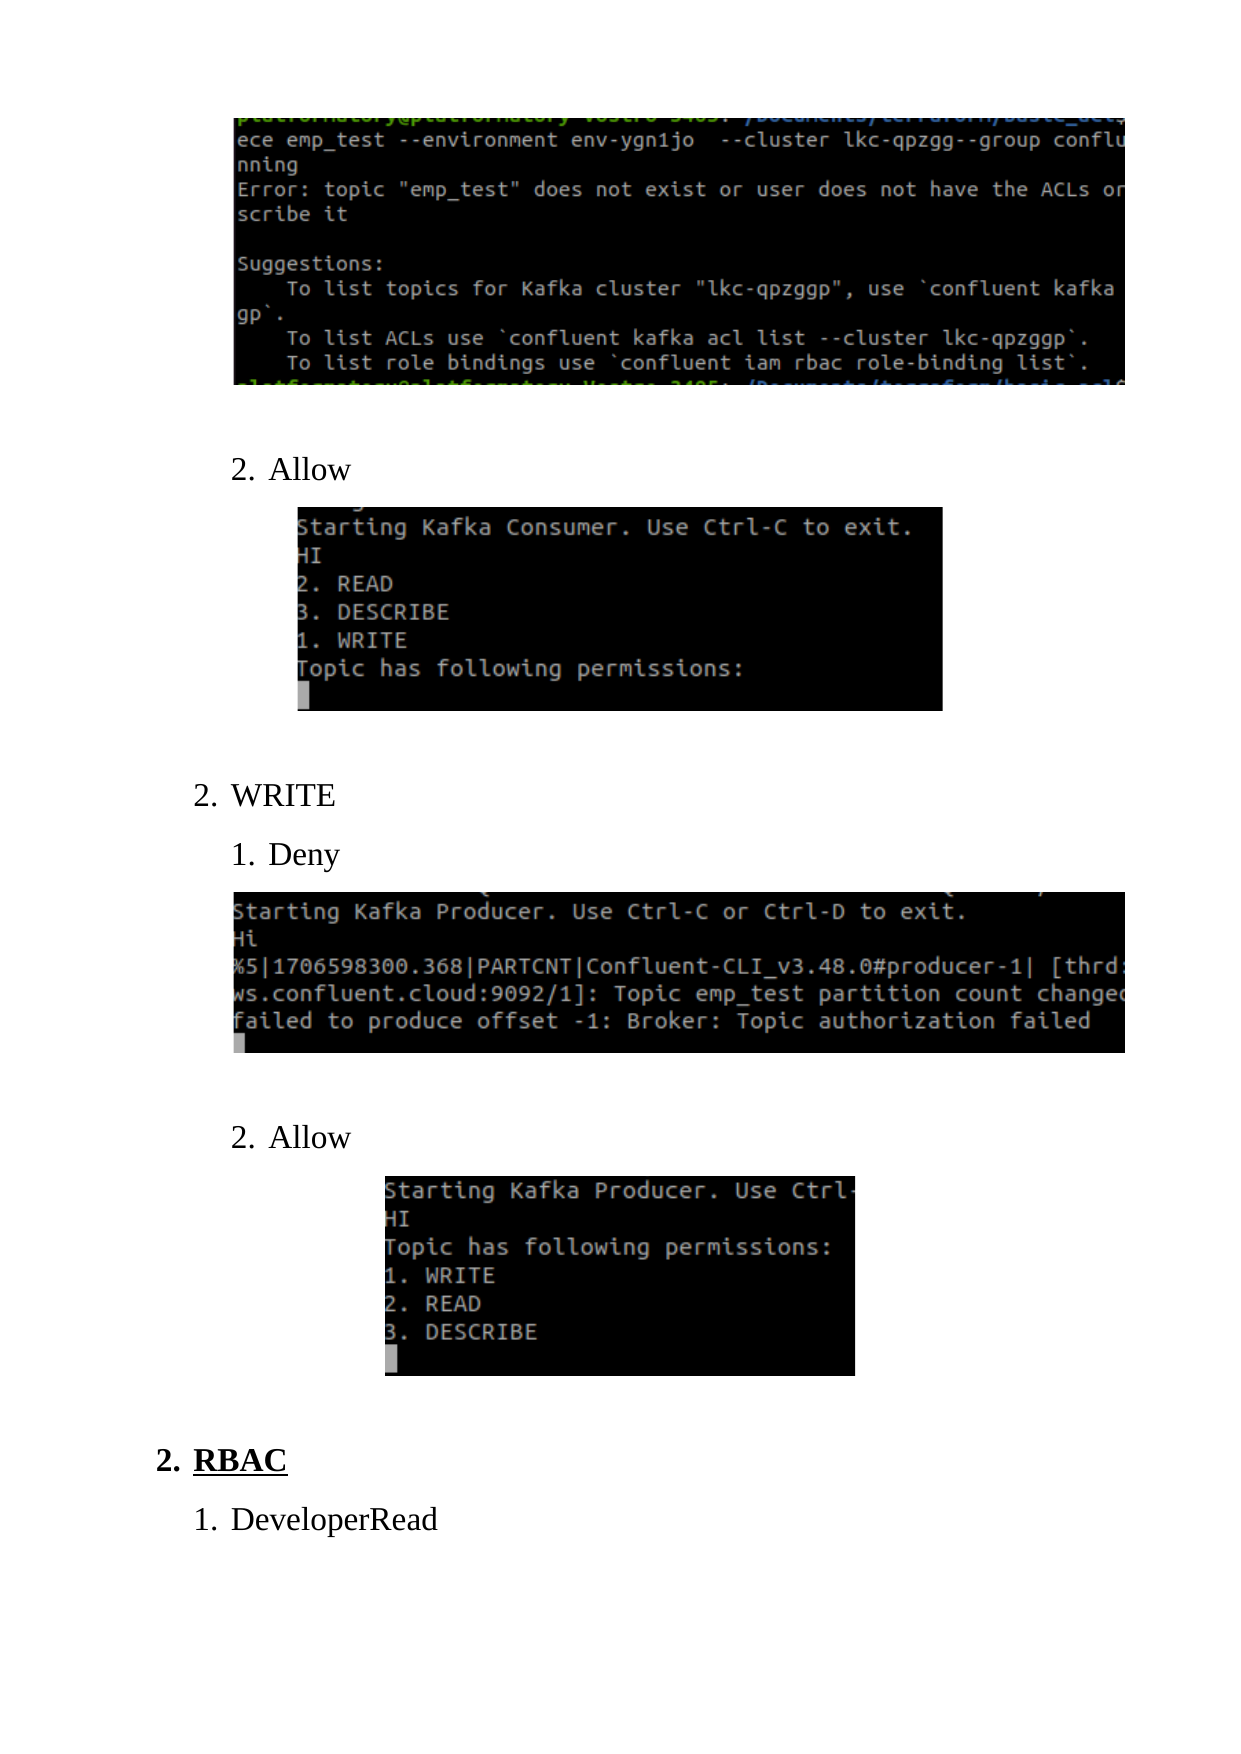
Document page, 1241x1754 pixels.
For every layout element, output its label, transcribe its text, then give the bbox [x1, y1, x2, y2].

picture [233, 118, 1125, 385]
list Deny [231, 834, 1122, 872]
list RBAC [156, 1440, 1122, 1479]
picture [233, 892, 1125, 1053]
list WRITE [193, 775, 1122, 813]
picture [297, 507, 943, 711]
picture [385, 1176, 856, 1376]
list DeveloperRead [193, 1499, 1122, 1537]
list Allow [231, 449, 1122, 487]
list Allow [231, 1117, 1122, 1156]
